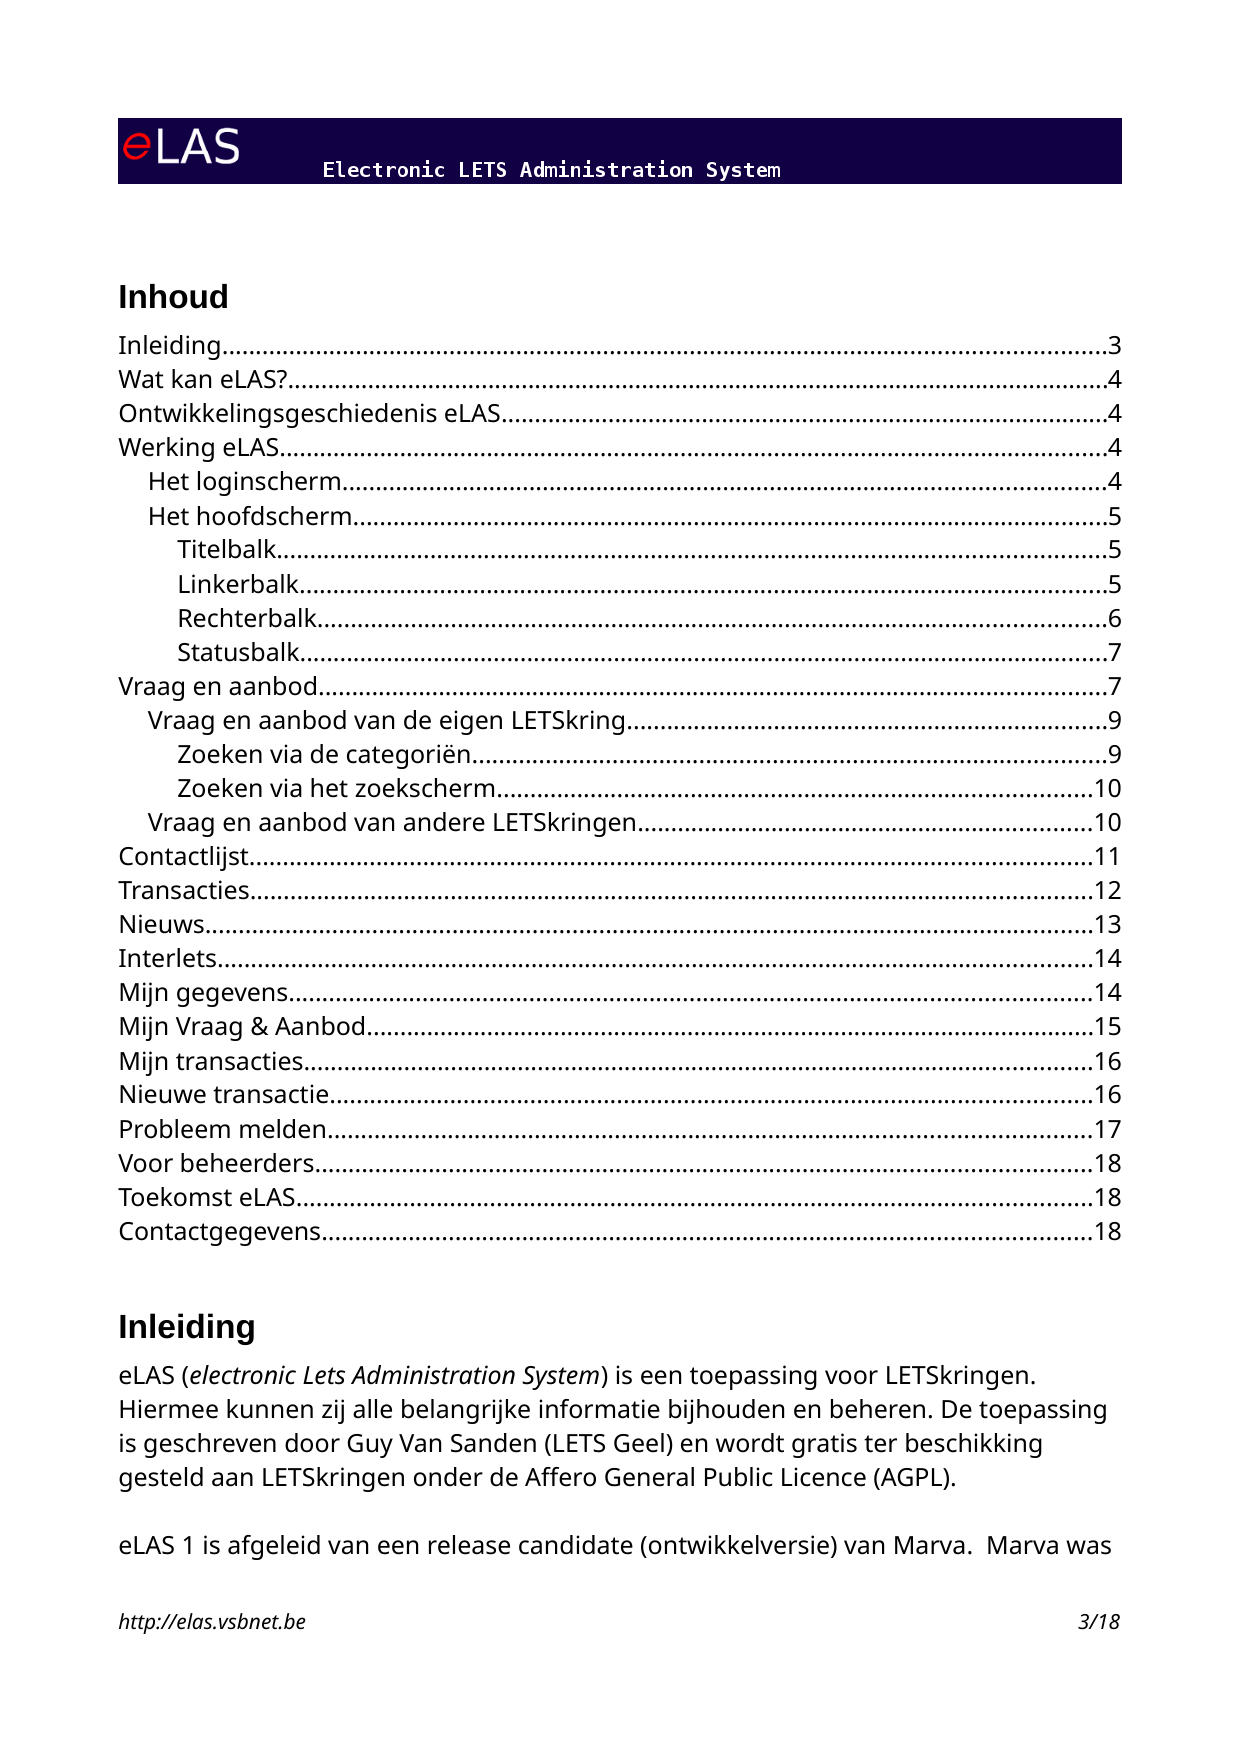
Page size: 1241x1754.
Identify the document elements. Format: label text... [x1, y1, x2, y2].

subtitle Inhoud [118, 277, 1122, 315]
subtitle Inleiding [118, 1307, 1122, 1345]
text Het hoofdscherm 5 [148, 498, 1122, 532]
text Wat kan eLAS? 4 [118, 362, 1122, 396]
text Vraag en aanbod van de eigen LETSkring 9 [148, 702, 1122, 737]
text Probleem melden 17 [118, 1111, 1122, 1145]
text Voor beheerders 18 [118, 1145, 1122, 1179]
text Contactgegevens 18 [118, 1213, 1122, 1247]
text Interlets 14 [118, 941, 1122, 975]
text Contactlijst 11 [118, 839, 1122, 873]
text Rechterbalk 6 [177, 600, 1122, 634]
text Werking eLAS 4 [118, 430, 1122, 464]
text Linkerbalk 5 [177, 566, 1122, 600]
picture [118, 118, 1122, 184]
text Vraag en aanbod 7 [118, 668, 1122, 702]
text Ontwikkelingsgeschiedenis eLAS 4 [118, 396, 1122, 430]
text Statusbalk 7 [177, 634, 1122, 668]
text Mijn gegevens 14 [118, 975, 1122, 1009]
text Het loginscherm 4 [148, 464, 1122, 498]
text eLAS 1 is afgeleid van een release candidate (ontwikkelversie) van Marva. Marva was [118, 1528, 1122, 1562]
text Zoeken via de categoriën 9 [177, 737, 1122, 771]
text eLAS (electronic Lets Administration System) is een toepassing voor LETSkringen. Hiermee kunnen zij alle belangrijke informatie bijhouden en beheren. De toepassing is geschreven door Guy Van Sanden (LETS Geel) en wordt gratis ter beschikking gesteld aan LETSkringen onder de Affero General Public Licence (AGPL). [118, 1358, 1122, 1494]
text Transacties 12 [118, 873, 1122, 907]
text Toekomst eLAS 18 [118, 1179, 1122, 1213]
text Titelbalk 5 [177, 532, 1122, 566]
text Mijn transacties 16 [118, 1043, 1122, 1077]
text Inleiding 3 [118, 328, 1122, 362]
text Vraag en aanbod van andere LETSkringen 10 [148, 805, 1122, 839]
text Mijn Vraag & Aanbod 15 [118, 1009, 1122, 1043]
text Nieuwe transactie 16 [118, 1077, 1122, 1111]
text Nieuws 13 [118, 907, 1122, 941]
text Zoeken via het zoekscherm 10 [177, 771, 1122, 805]
